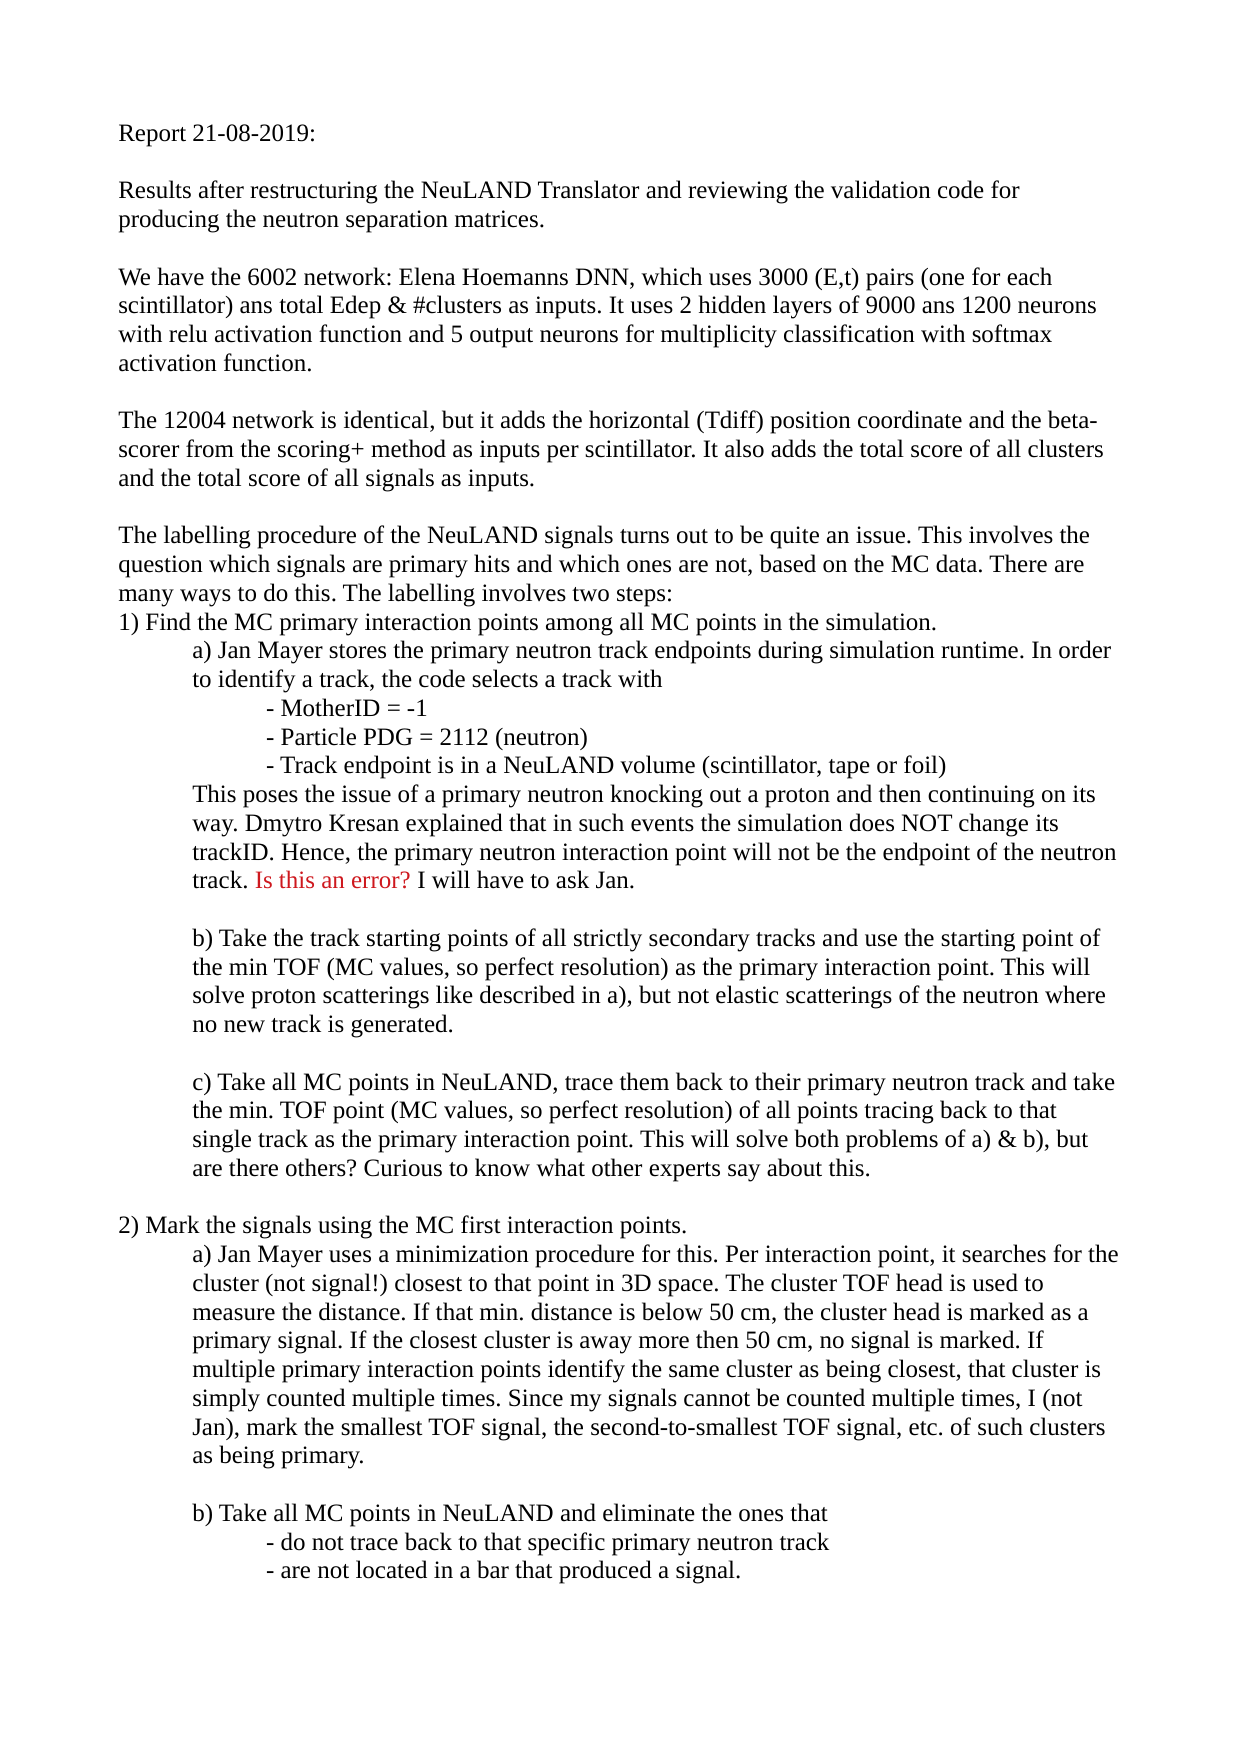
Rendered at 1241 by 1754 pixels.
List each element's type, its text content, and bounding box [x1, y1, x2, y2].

text b) Take all MC points in NeuLAND and eliminate the ones that [118, 1498, 1122, 1527]
text a) Jan Mayer stores the primary neutron track endpoints during simulation runtime. In order to identify a track, the code selects a track with [118, 636, 1122, 693]
text Results after restructuring the NeuLAND Translator and reviewing the validation code for producing the neutron separation matrices. [118, 176, 1122, 233]
text This poses the issue of a primary neutron knocking out a proton and then continuing on its way. Dmytro Kresan explained that in such events the simulation does NOT change its trackID. Hence, the primary neutron interaction point will not be the endpoint of the neutron track. Is this an error? I will have to ask Jan. [118, 779, 1122, 894]
text - are not located in a bar that produced a signal. [118, 1556, 1122, 1584]
text The labelling procedure of the NeuLAND signals turns out to be quite an issue. This involves the question which signals are primary hits and which ones are not, based on the MC data. There are many ways to do this. The labelling involves two steps: [118, 521, 1122, 607]
text 1) Find the MC primary interaction points among all MC points in the simulation. [118, 607, 1122, 636]
text - MotherID = -1 [118, 693, 1122, 722]
text - Track endpoint is in a NeuLAND volume (scintillator, tape or foil) [118, 751, 1122, 779]
text We have the 6002 network: Elena Hoemanns DNN, which uses 3000 (E,t) pairs (one for each scintillator) ans total Edep & #clusters as inputs. It uses 2 hidden layers of 9000 ans 1200 neurons with relu activation function and 5 output neurons for multiplicity classification with softmax activation function. [118, 262, 1122, 377]
text c) Take all MC points in NeuLAND, trace them back to their primary neutron track and take the min. TOF point (MC values, so perfect resolution) of all points tracing back to that single track as the primary interaction point. This will solve both problems of a) & b), but are there others? Curious to know what other experts say about this. [118, 1067, 1122, 1182]
text The 12004 network is identical, but it adds the horizontal (Tdiff) position coordinate and the beta-scorer from the scoring+ method as inputs per scintillator. It also adds the total score of all clusters and the total score of all signals as inputs. [118, 406, 1122, 492]
text a) Jan Mayer uses a minimization procedure for this. Per interaction point, it searches for the cluster (not signal!) closest to that point in 3D space. The cluster TOF head is used to measure the distance. If that min. distance is below 50 cm, the cluster head is marked as a primary signal. If the closest cluster is away more then 50 cm, no signal is marked. If multiple primary interaction points identify the same cluster as being closest, that cluster is simply counted multiple times. Since my signals cannot be counted multiple times, I (not Jan), mark the smallest TOF signal, the second-to-smallest TOF signal, etc. of such clusters as being primary. [118, 1239, 1122, 1469]
text - Particle PDG = 2112 (neutron) [118, 722, 1122, 751]
text 2) Mark the signals using the MC first interaction points. [118, 1211, 1122, 1239]
text - do not trace back to that specific primary neutron track [118, 1527, 1122, 1556]
text Report 21-08-2019: [118, 118, 1122, 147]
text b) Take the track starting points of all strictly secondary tracks and use the starting point of the min TOF (MC values, so perfect resolution) as the primary interaction point. This will solve proton scatterings like described in a), but not elastic scatterings of the neutron where no new track is generated. [118, 923, 1122, 1038]
